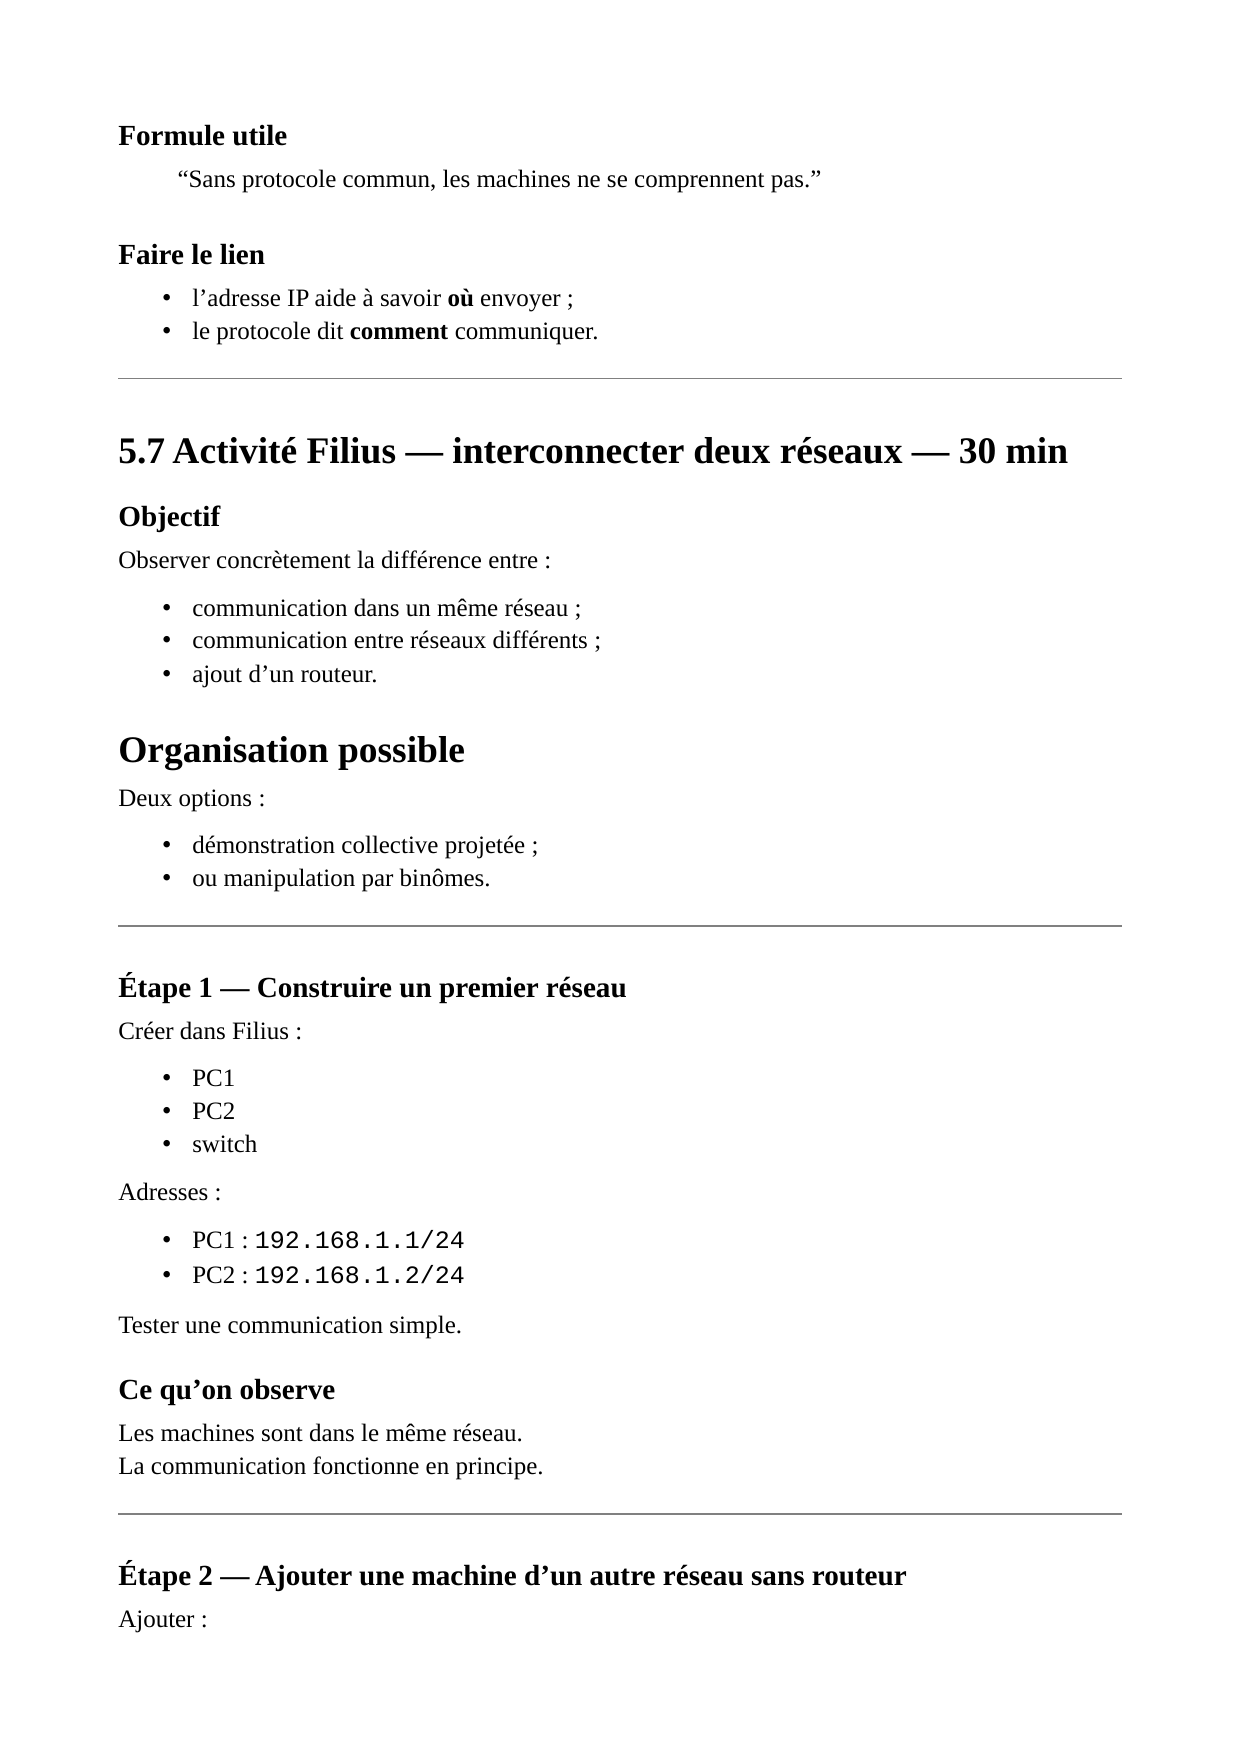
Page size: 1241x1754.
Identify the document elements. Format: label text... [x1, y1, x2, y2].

text Ajouter : [118, 1604, 1122, 1633]
subtitle Étape 2 — Ajouter une machine d’un autre réseau sans routeur [118, 1558, 1122, 1591]
list communication entre réseaux différents ; [162, 626, 1122, 654]
text Observer concrètement la différence entre : [118, 545, 1122, 574]
subtitle Objectif [118, 499, 1122, 532]
text Deux options : [118, 783, 1122, 811]
subtitle Organisation possible [118, 727, 1122, 770]
list ajout d’un routeur. [162, 659, 1122, 687]
subtitle Faire le lien [118, 237, 1122, 271]
list PC1 [162, 1063, 1122, 1092]
text Les machines sont dans le même réseau. La communication fonctionne en principe. [118, 1418, 1122, 1480]
list switch [162, 1129, 1122, 1158]
list communication dans un même réseau ; [162, 593, 1122, 621]
subtitle 5.7 Activité Filius — interconnecter deux réseaux — 30 min [118, 429, 1122, 472]
text Créer dans Filius : [118, 1016, 1122, 1044]
list démonstration collective projetée ; [162, 830, 1122, 859]
text “Sans protocole commun, les machines ne se comprennent pas.” [177, 164, 1063, 193]
list PC2 [162, 1096, 1122, 1125]
subtitle Étape 1 — Construire un premier réseau [118, 970, 1122, 1003]
text Adresses : [118, 1177, 1122, 1206]
list ou manipulation par binômes. [162, 863, 1122, 892]
subtitle Ce qu’on observe [118, 1372, 1122, 1406]
subtitle Formule utile [118, 118, 1122, 152]
list PC2 : 192.168.1.2/24 [162, 1260, 1122, 1291]
list le protocole dit comment communiquer. [162, 316, 1122, 345]
list l’adresse IP aide à savoir où envoyer ; [162, 283, 1122, 312]
list PC1 : 192.168.1.1/24 [162, 1225, 1122, 1256]
text Tester une communication simple. [118, 1310, 1122, 1339]
